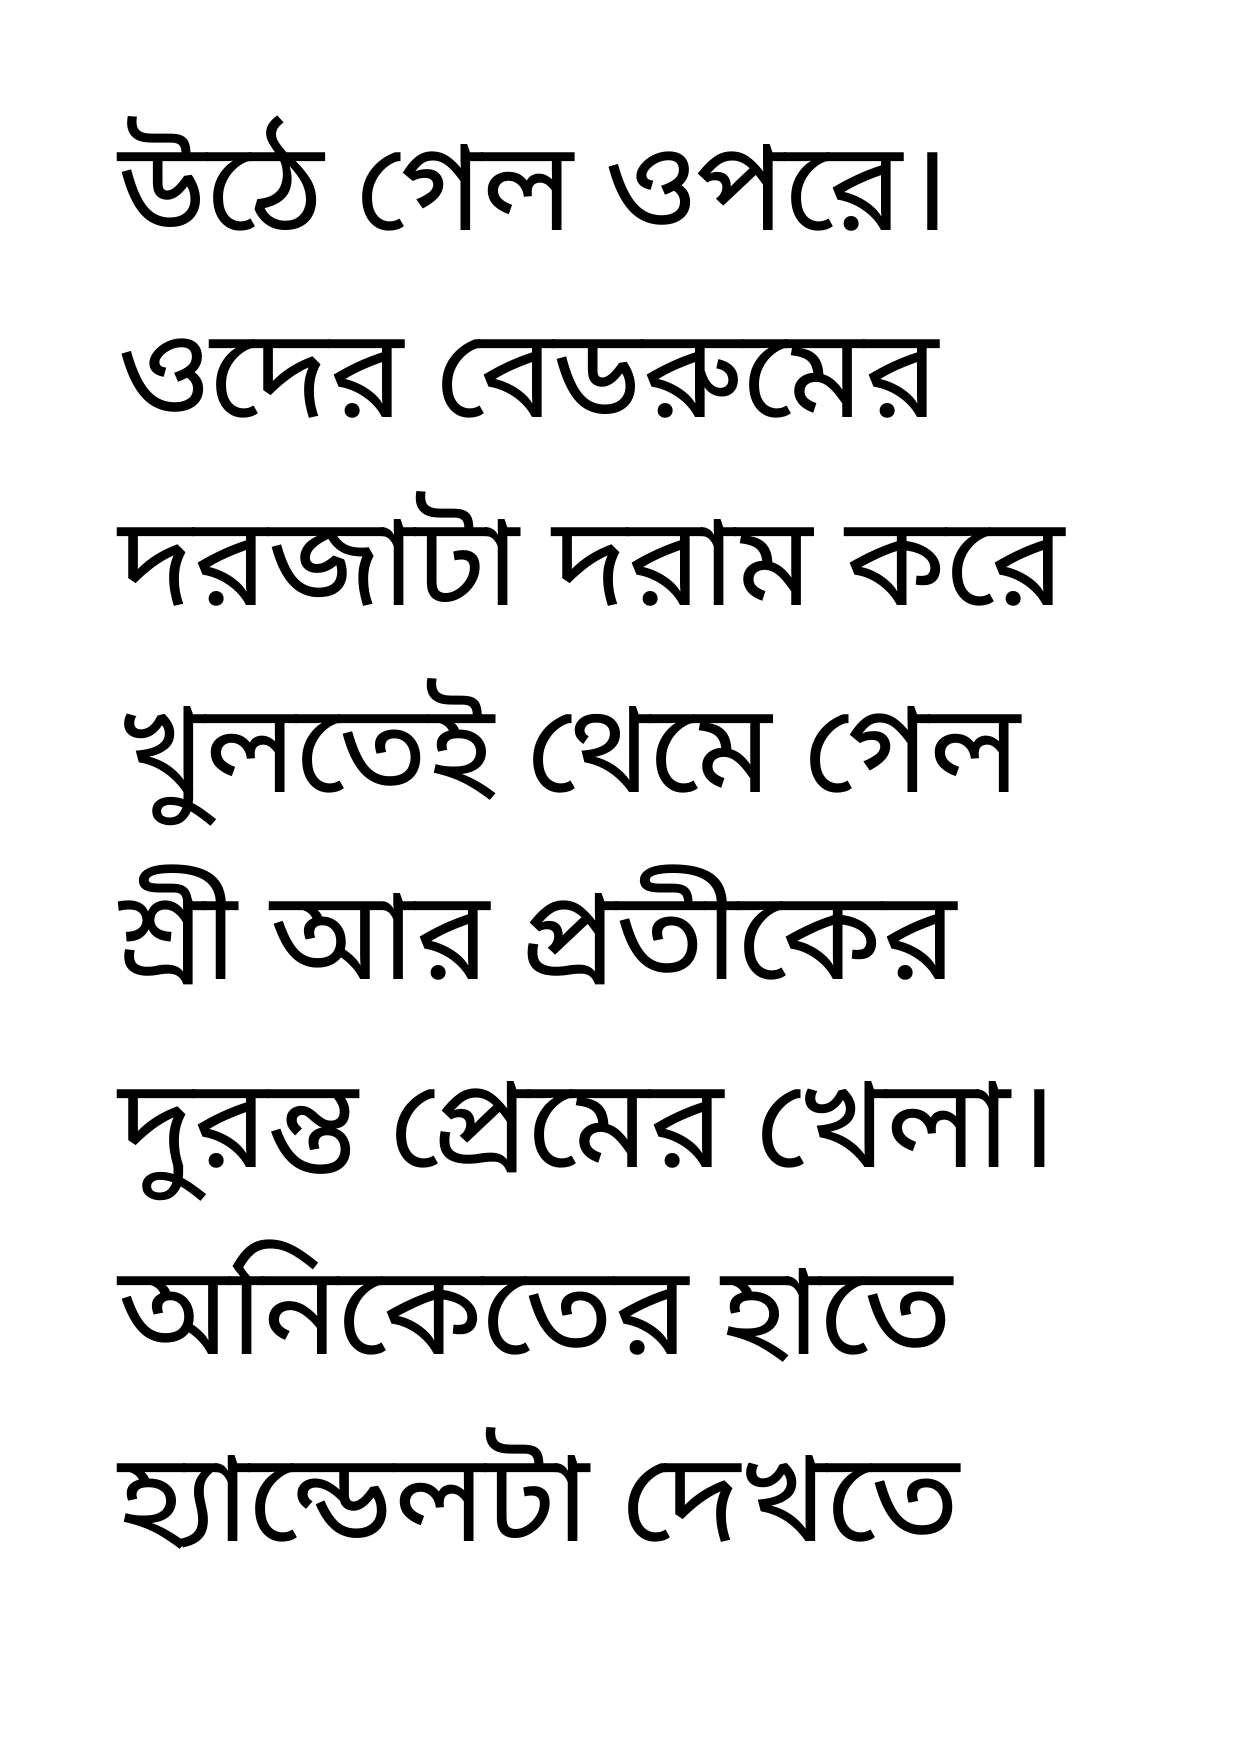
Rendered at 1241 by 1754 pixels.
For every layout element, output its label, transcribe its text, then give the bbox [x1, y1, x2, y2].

text উঠে গেল ওপরে। ওদের বেডরুমের দরজাটা দরাম করে খুলতেই থেমে গেল শ্রী আর প্রতীকের দুরন্ত প্রেমের খেলা। অনিকেতের হাতে হ্যান্ডেলটা দেখতে [118, 118, 1122, 1593]
